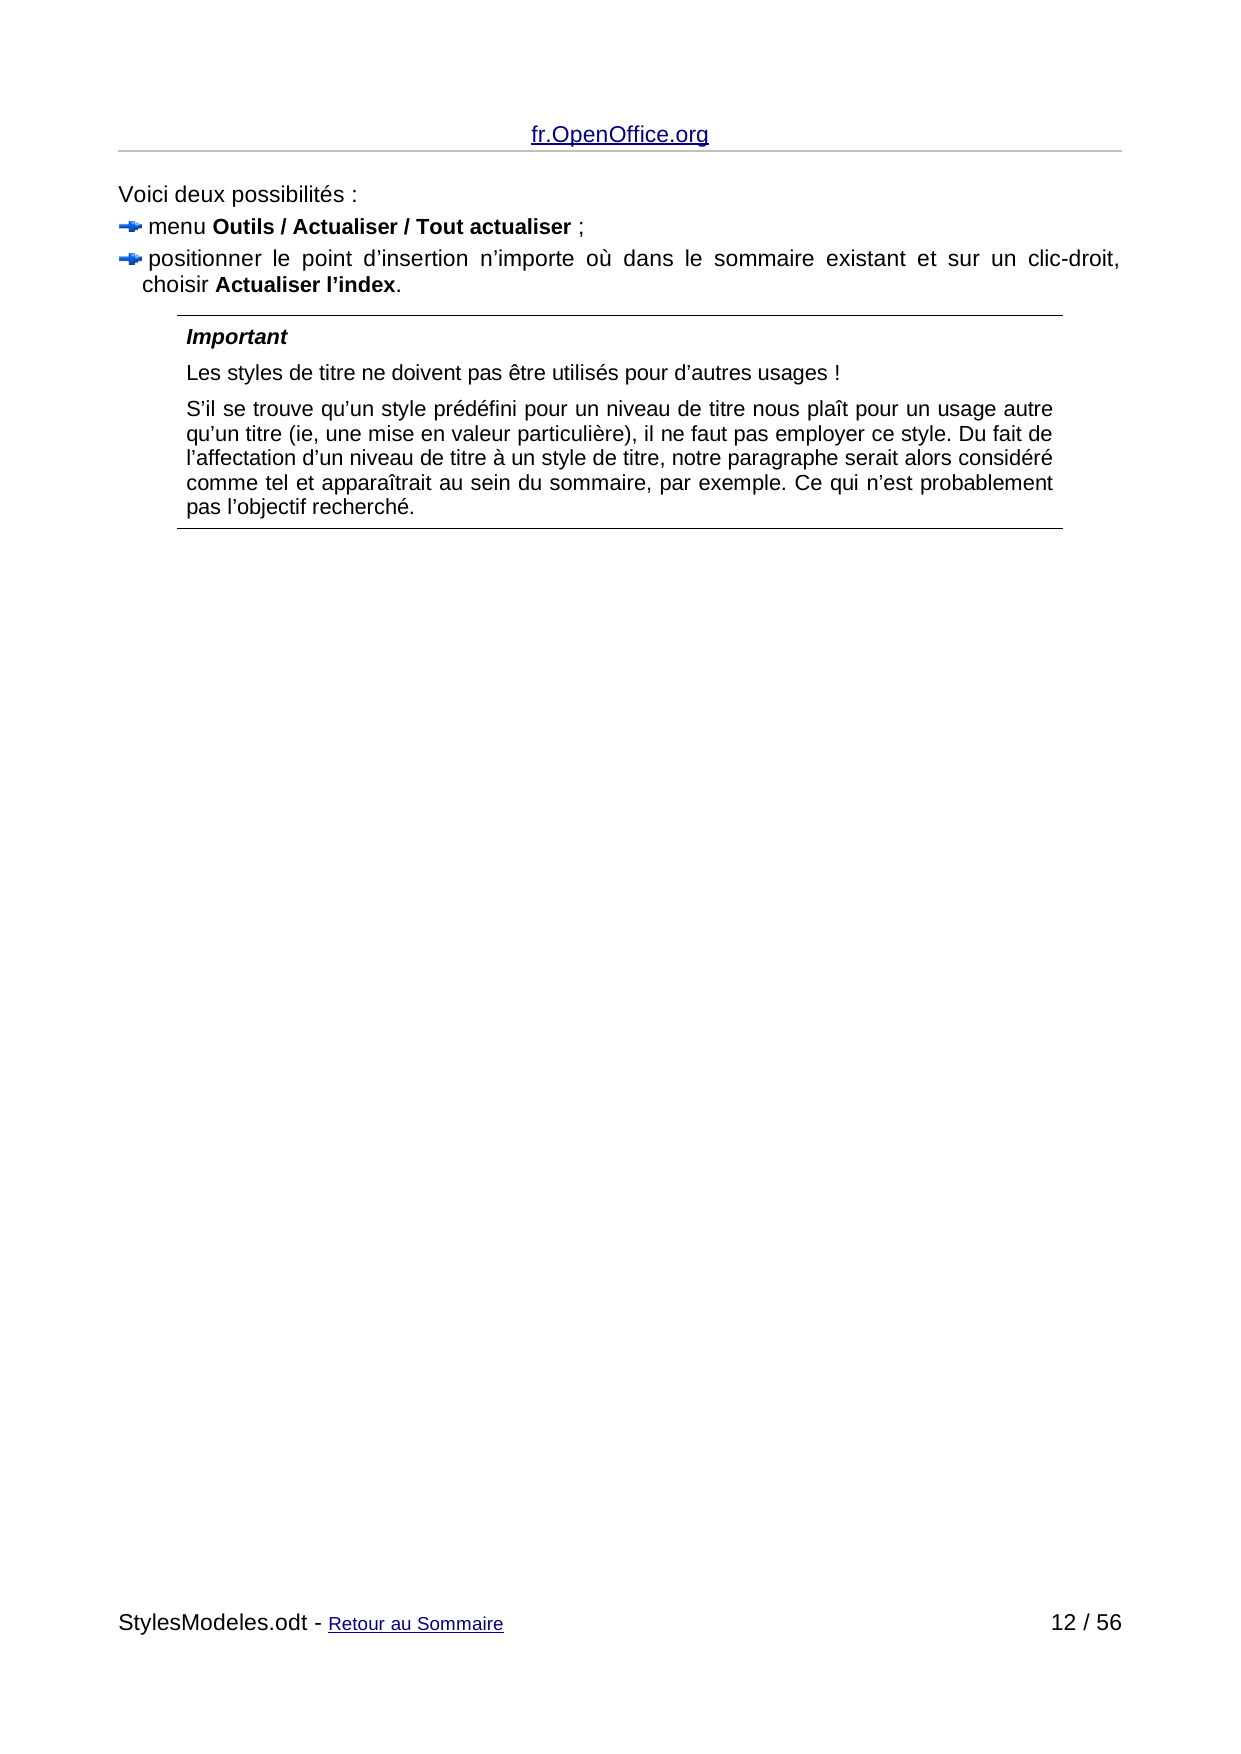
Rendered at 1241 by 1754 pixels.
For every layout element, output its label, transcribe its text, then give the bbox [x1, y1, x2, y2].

picture [119, 253, 142, 265]
text Voici deux possibilités : [118, 182, 1122, 208]
picture [119, 221, 142, 232]
text S’il se trouve qu’un style prédéfini pour un niveau de titre nous plaît pour un usage autre qu’un titre (ie, une mise en valeur particulière), il ne faut pas employer ce style. Du fait de l’affectation d’un niveau de titre à un style de titre, notre paragraphe serait alors considéré comme tel et apparaîtrait au sein du sommaire, par exemple. Ce qui n’est probablement pas l’objectif recherché. [177, 388, 1063, 528]
text Important [177, 316, 1063, 349]
list menu Outils / Actualiser / Tout actualiser ; [118, 213, 1122, 239]
list positionner le point d’insertion n’importe où dans le sommaire existant et sur un clic-droit, choisir Actualiser l’index. [118, 246, 1122, 298]
text Les styles de titre ne doivent pas être utilisés pour d’autres usages ! [177, 352, 1063, 385]
